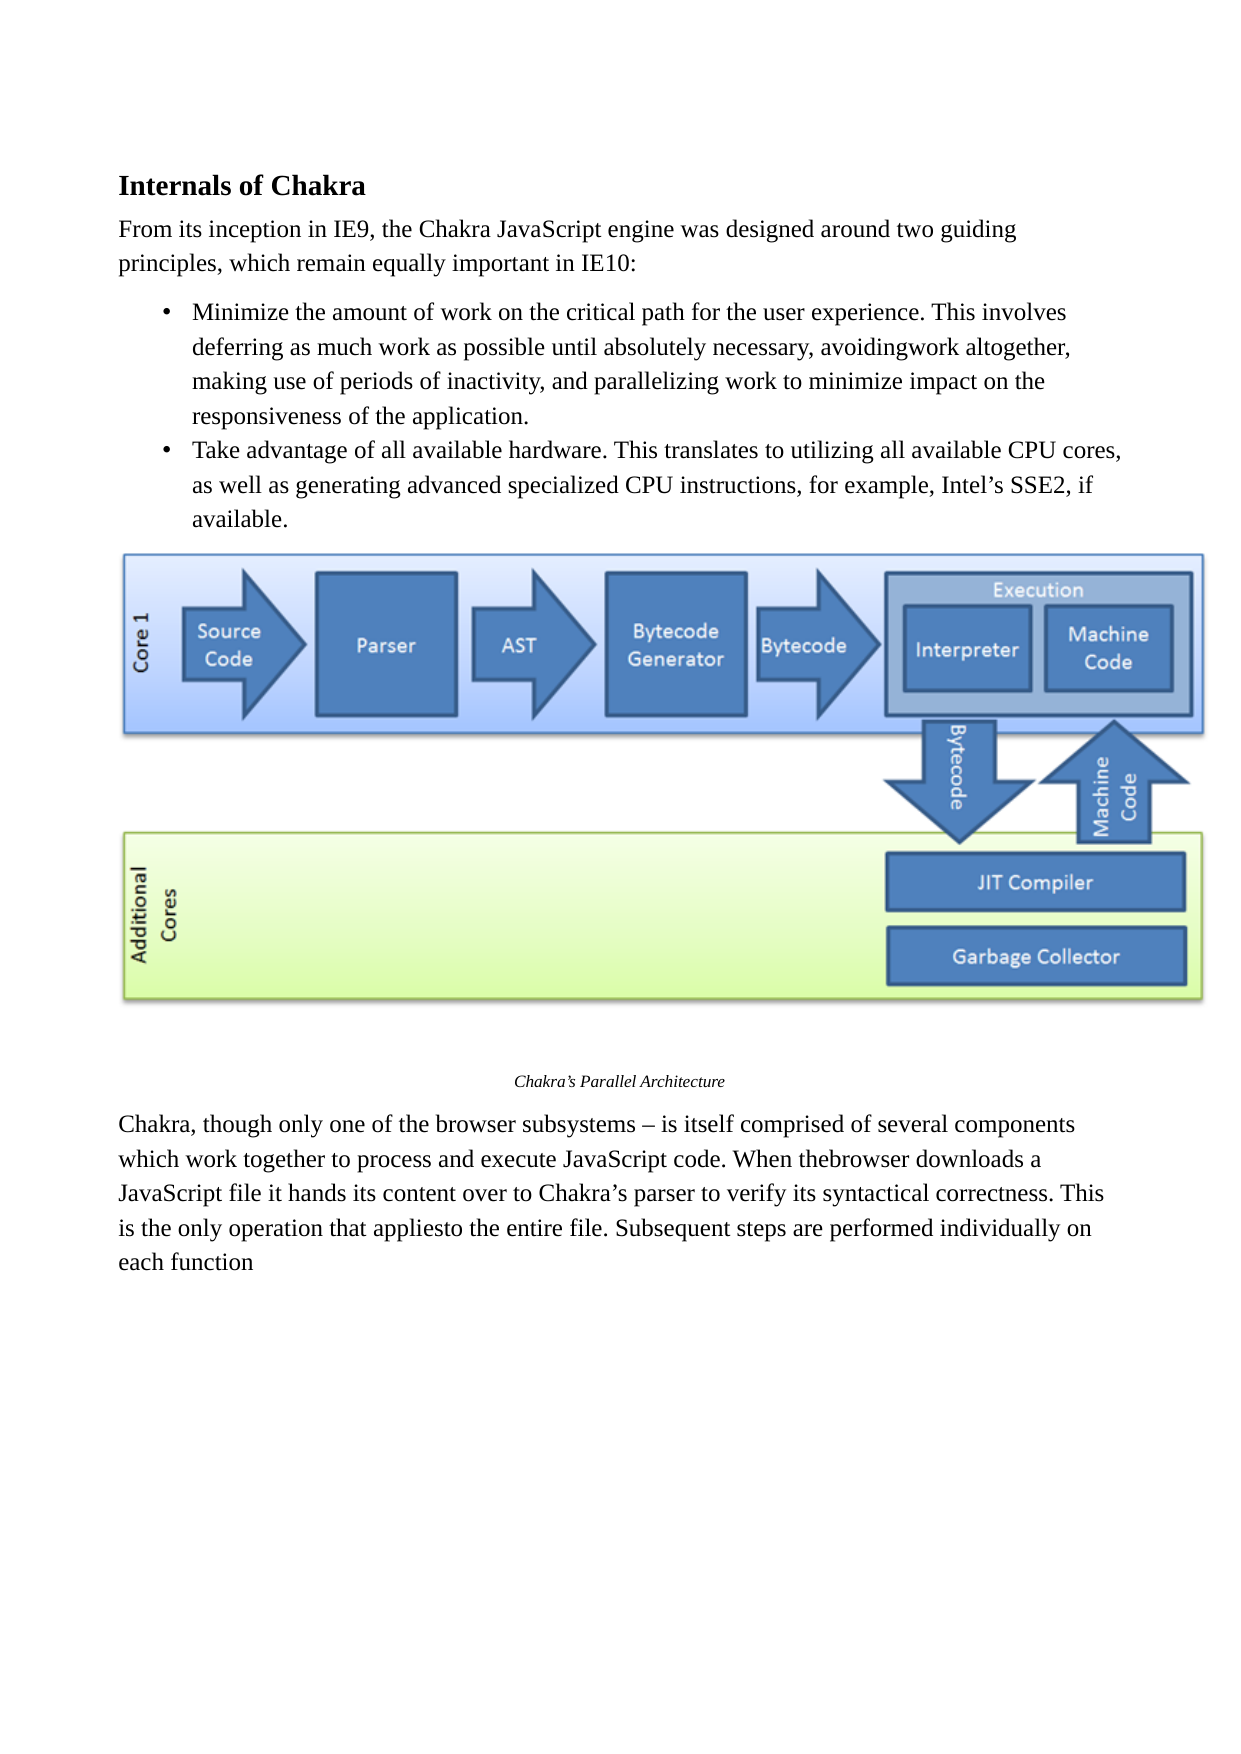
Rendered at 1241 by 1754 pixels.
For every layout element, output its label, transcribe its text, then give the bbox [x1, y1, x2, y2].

subtitle Internals of Chakra [118, 168, 1122, 201]
list Take advantage of all available hardware. This translates to utilizing all available CPU cores, as well as generating advanced specialized CPU instructions, for example, Intel’s SSE2, if available. [162, 435, 1122, 533]
text From its inception in IE9, the Chakra JavaScript engine was designed around two guiding principles, which remain equally important in IE10: [118, 214, 1122, 277]
picture [118, 553, 1209, 1009]
text Chakra’s Parallel Architecture [118, 1009, 1122, 1091]
text Chakra, though only one of the browser subsystems – is itself comprised of several components which work together to process and execute JavaScript code. When thebrowser downloads a JavaScript file it hands its content over to Chakra’s parser to verify its syntactical correctness. This is the only operation that appliesto the entire file. Subsequent steps are performed individually on each function [118, 1109, 1122, 1276]
list Minimize the amount of work on the critical path for the user experience. This involves deferring as much work as possible until absolutely necessary, avoidingwork altogether, making use of periods of inactivity, and parallelizing work to minimize impact on the responsiveness of the application. [162, 297, 1122, 429]
